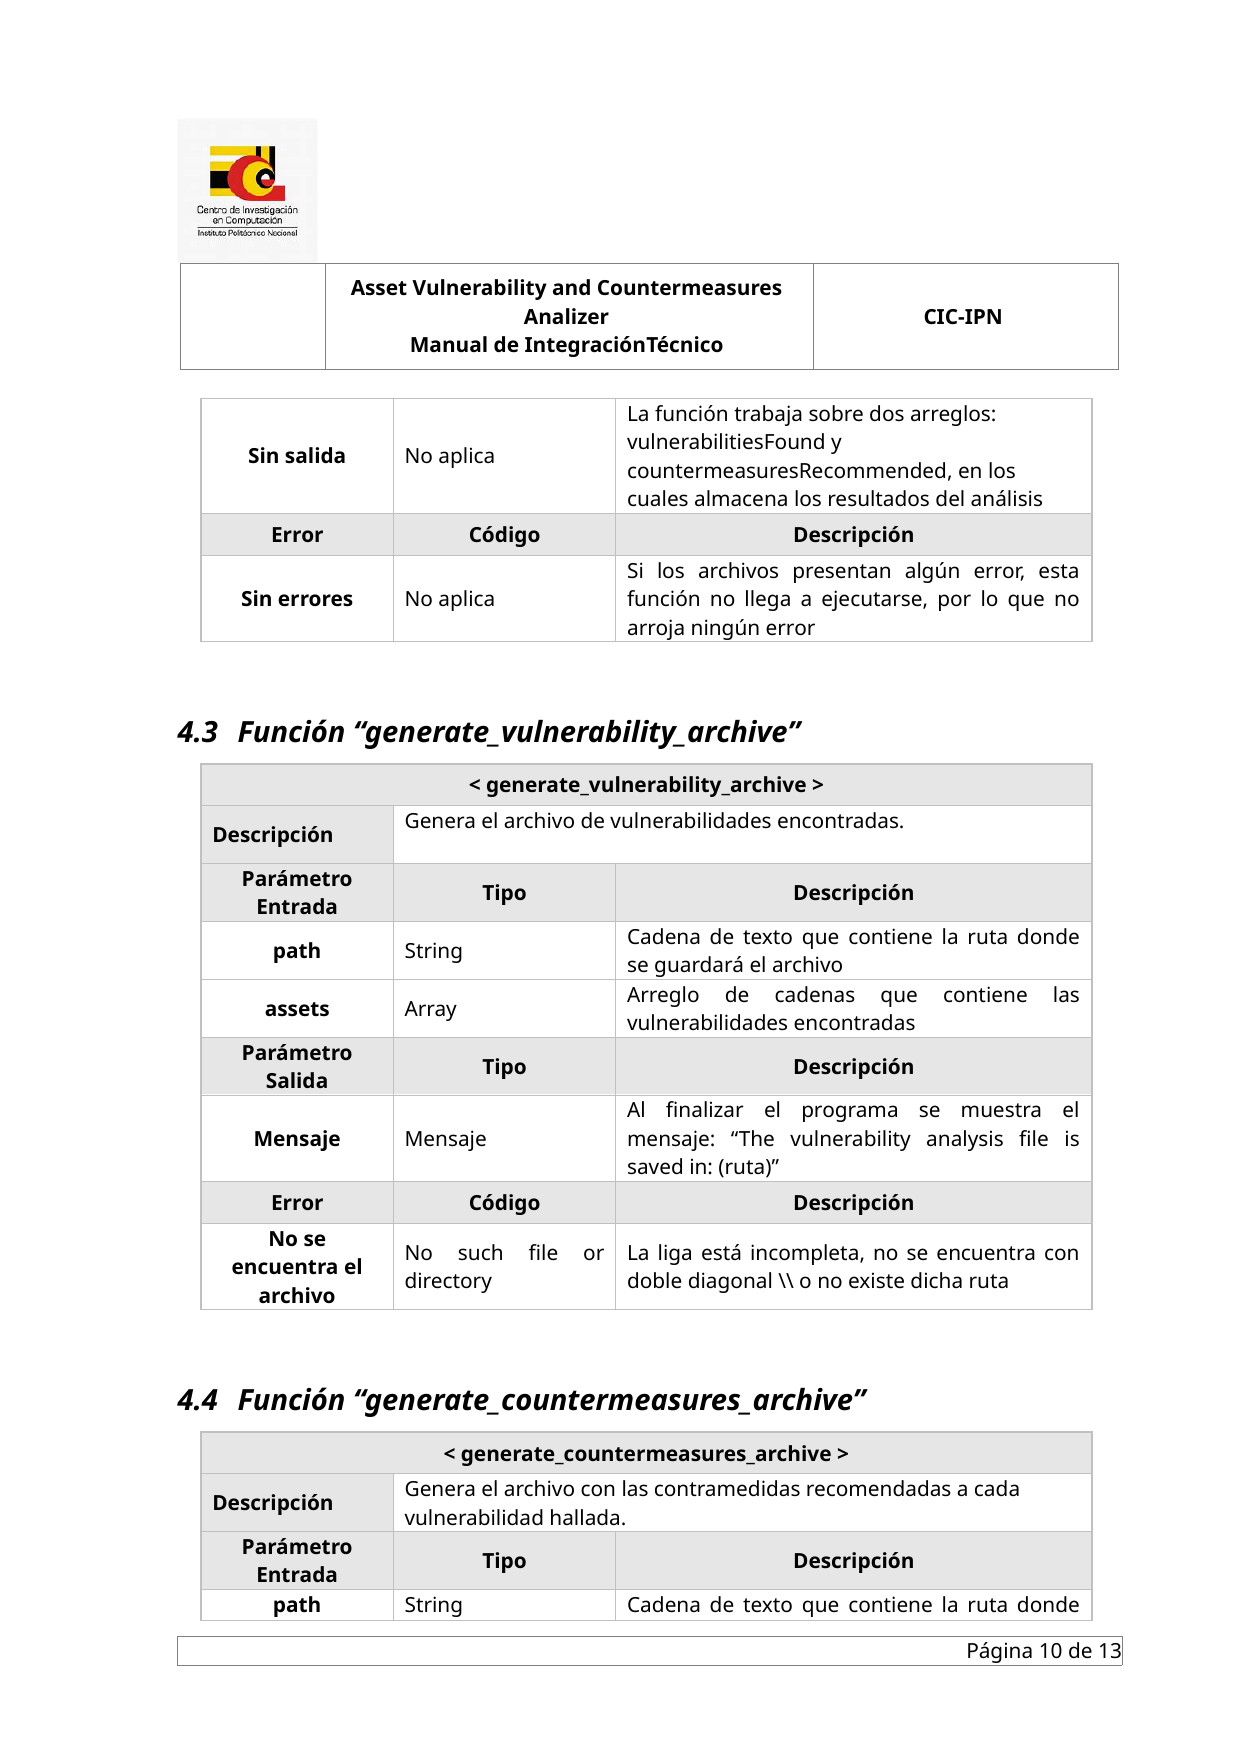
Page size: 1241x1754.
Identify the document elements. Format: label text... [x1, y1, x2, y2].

table_cell path [202, 1590, 393, 1620]
table_cell Mensaje [202, 1096, 393, 1181]
table_cell Error [202, 514, 393, 555]
table_cell Arreglo de cadenas que contiene las vulnerabilidades encontradas [616, 980, 1091, 1037]
table_cell No aplica [394, 556, 615, 641]
table_cell Descripción [616, 864, 1091, 921]
subtitle Función “generate_vulnerability_archive” [177, 711, 1122, 751]
table_cell Descripción [616, 1182, 1091, 1223]
table_cell Tipo [394, 1532, 615, 1589]
table_cell Parámetro Entrada [202, 864, 393, 921]
table_cell String [394, 1590, 615, 1620]
table_cell Cadena de texto que contiene la ruta donde [616, 1590, 1091, 1620]
table_cell Al finalizar el programa se muestra el mensaje: “The vulnerability analysis file is saved in: (ruta)” [616, 1096, 1091, 1181]
table_cell Mensaje [394, 1096, 615, 1181]
table_cell No such file or directory [394, 1224, 615, 1309]
table_cell Tipo [394, 1038, 615, 1094]
table_cell Descripción [202, 806, 393, 863]
table_cell Error [202, 1182, 393, 1223]
table_cell assets [202, 980, 393, 1037]
table_cell Código [394, 1182, 615, 1223]
table_cell Array [394, 980, 615, 1037]
subtitle Función “generate_countermeasures_archive” [177, 1379, 1122, 1419]
table_cell Sin salida [202, 399, 393, 513]
table_header < generate_vulnerability_archive > [202, 765, 1091, 805]
table_cell La liga está incompleta, no se encuentra con doble diagonal \\ o no existe dicha ruta [616, 1224, 1091, 1309]
table_cell Parámetro Entrada [202, 1532, 393, 1589]
table_cell No aplica [394, 399, 615, 513]
table_cell Descripción [202, 1474, 393, 1531]
table_cell No se encuentra el archivo [202, 1224, 393, 1309]
table_cell String [394, 922, 615, 979]
table_cell Sin errores [202, 556, 393, 641]
table_cell Tipo [394, 864, 615, 921]
table_cell Genera el archivo de vulnerabilidades encontradas. [394, 806, 1091, 863]
table_cell Descripción [616, 514, 1091, 555]
table_cell path [202, 922, 393, 979]
table_cell Parámetro Salida [202, 1038, 393, 1094]
table_cell La función trabaja sobre dos arreglos: vulnerabilitiesFound y countermeasuresRecommended, en los cuales almacena los resultados del análisis [616, 399, 1091, 513]
table_cell Código [394, 514, 615, 555]
table_cell Descripción [616, 1532, 1091, 1589]
table_cell Descripción [616, 1038, 1091, 1094]
table_cell Genera el archivo con las contramedidas recomendadas a cada vulnerabilidad hallada. [394, 1474, 1091, 1531]
table_header < generate_countermeasures_archive > [202, 1433, 1091, 1473]
table_cell Cadena de texto que contiene la ruta donde se guardará el archivo [616, 922, 1091, 979]
table_cell Si los archivos presentan algún error, esta función no llega a ejecutarse, por lo que no arroja ningún error [616, 556, 1091, 641]
